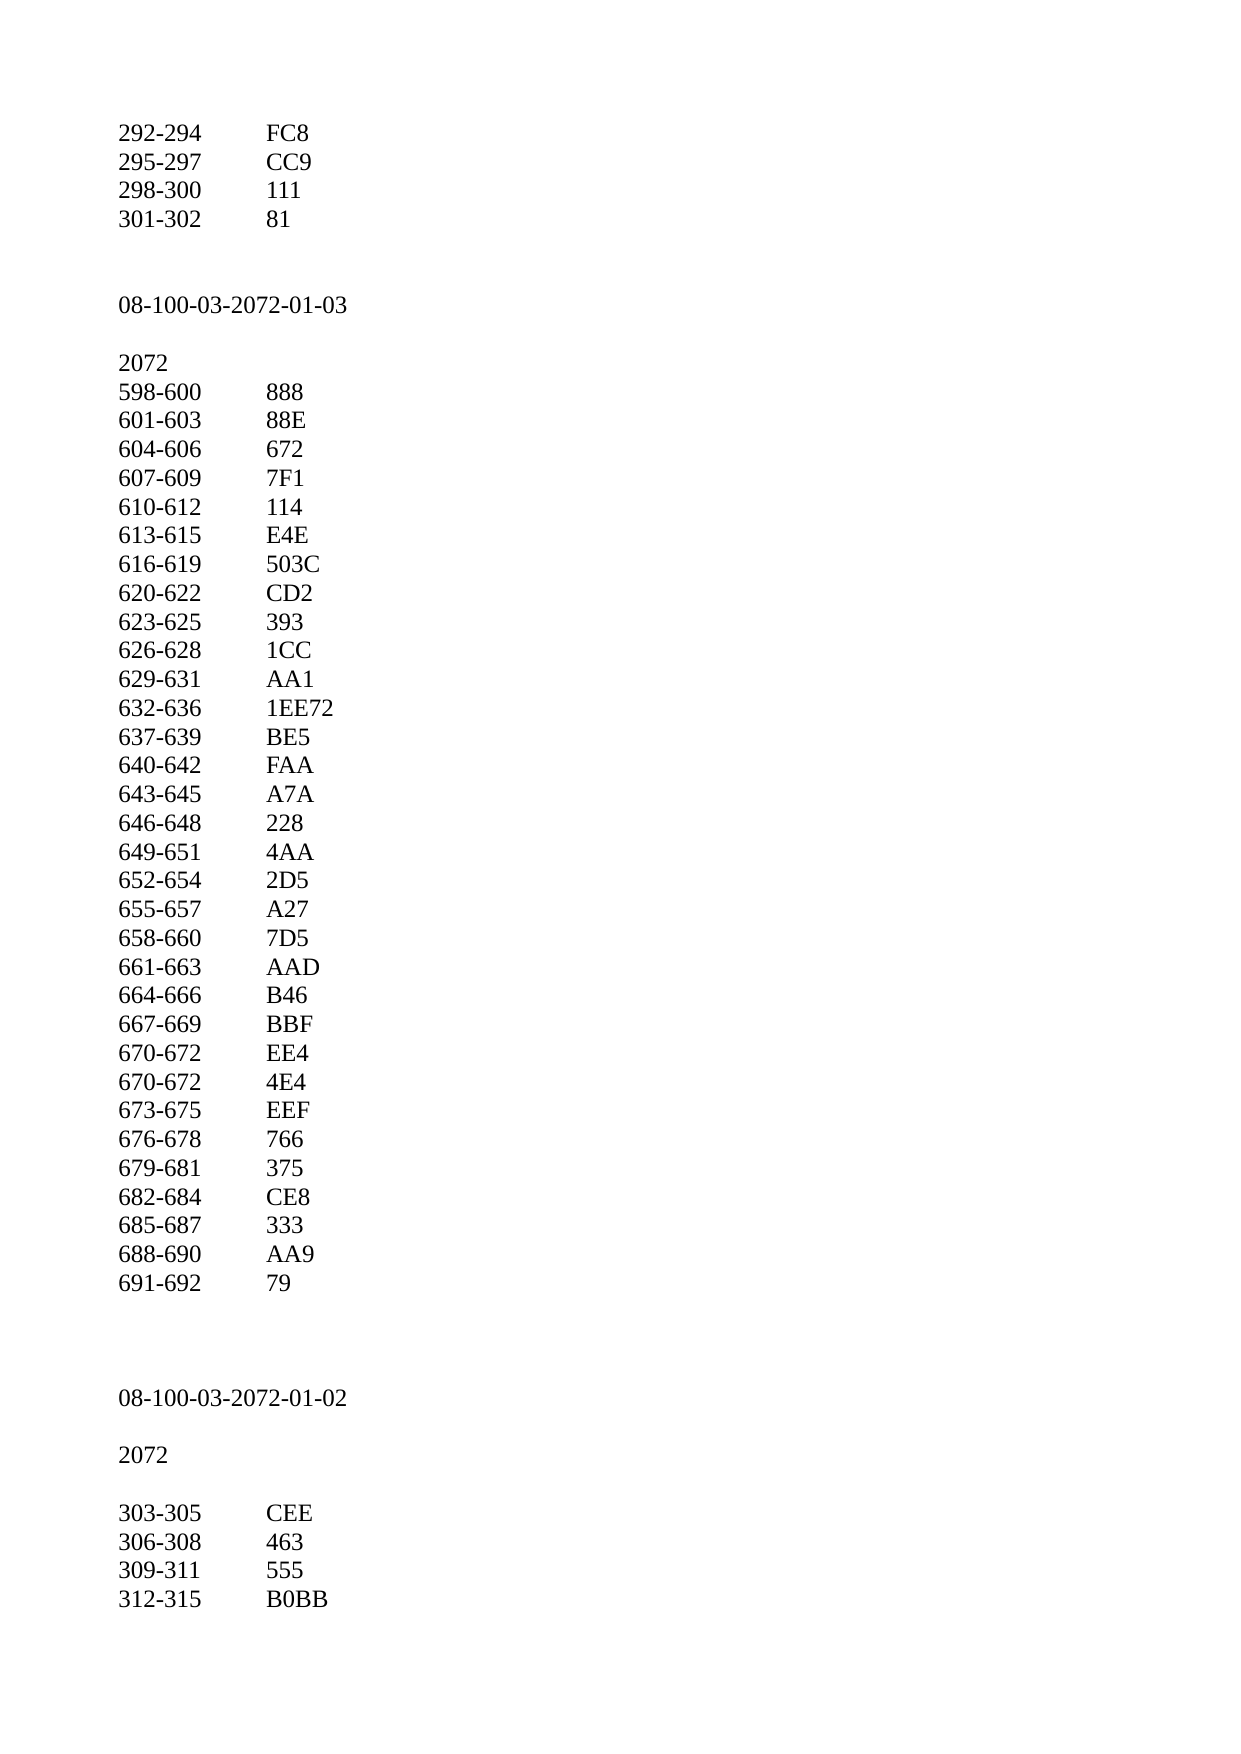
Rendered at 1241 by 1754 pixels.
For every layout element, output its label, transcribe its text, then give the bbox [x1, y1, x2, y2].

text 616-619 503C [118, 549, 1122, 578]
text 679-681 375 [118, 1153, 1122, 1182]
text 306-308 463 [118, 1527, 1122, 1556]
text 649-651 4AA [118, 837, 1122, 866]
text 688-690 AA9 [118, 1239, 1122, 1268]
text 643-645 A7A [118, 779, 1122, 808]
text 637-639 BE5 [118, 722, 1122, 751]
text 664-666 B46 [118, 981, 1122, 1009]
text 626-628 1CC [118, 636, 1122, 664]
text 676-678 766 [118, 1124, 1122, 1153]
text 673-675 EEF [118, 1096, 1122, 1124]
text 607-609 7F1 [118, 463, 1122, 492]
text 610-612 114 [118, 492, 1122, 521]
text 667-669 BBF [118, 1009, 1122, 1038]
text 640-642 FAA [118, 751, 1122, 779]
text 312-315 B0BB [118, 1584, 1122, 1613]
text 670-672 EE4 [118, 1038, 1122, 1067]
text 658-660 7D5 [118, 923, 1122, 952]
text 685-687 333 [118, 1211, 1122, 1239]
text 298-300 111 [118, 176, 1122, 204]
text 303-305 CEE [118, 1498, 1122, 1527]
text 655-657 A27 [118, 894, 1122, 923]
text 652-654 2D5 [118, 866, 1122, 894]
text 309-311 555 [118, 1556, 1122, 1584]
text 620-622 CD2 [118, 578, 1122, 607]
text 08-100-03-2072-01-03 [118, 291, 1122, 319]
text 629-631 AA1 [118, 664, 1122, 693]
text 292-294 FC8 [118, 118, 1122, 147]
text 301-302 81 [118, 204, 1122, 233]
text 632-636 1EE72 [118, 693, 1122, 722]
text 691-692 79 [118, 1268, 1122, 1297]
text 661-663 AAD [118, 952, 1122, 981]
text 598-600 888 [118, 377, 1122, 406]
text 2072 [118, 348, 1122, 377]
text 295-297 CC9 [118, 147, 1122, 176]
text 682-684 CE8 [118, 1182, 1122, 1211]
text 604-606 672 [118, 434, 1122, 463]
text 08-100-03-2072-01-02 [118, 1383, 1122, 1412]
text 646-648 228 [118, 808, 1122, 837]
text 2072 [118, 1441, 1122, 1469]
text 623-625 393 [118, 607, 1122, 636]
text 613-615 E4E [118, 521, 1122, 549]
text 601-603 88E [118, 406, 1122, 434]
text 670-672 4E4 [118, 1067, 1122, 1096]
